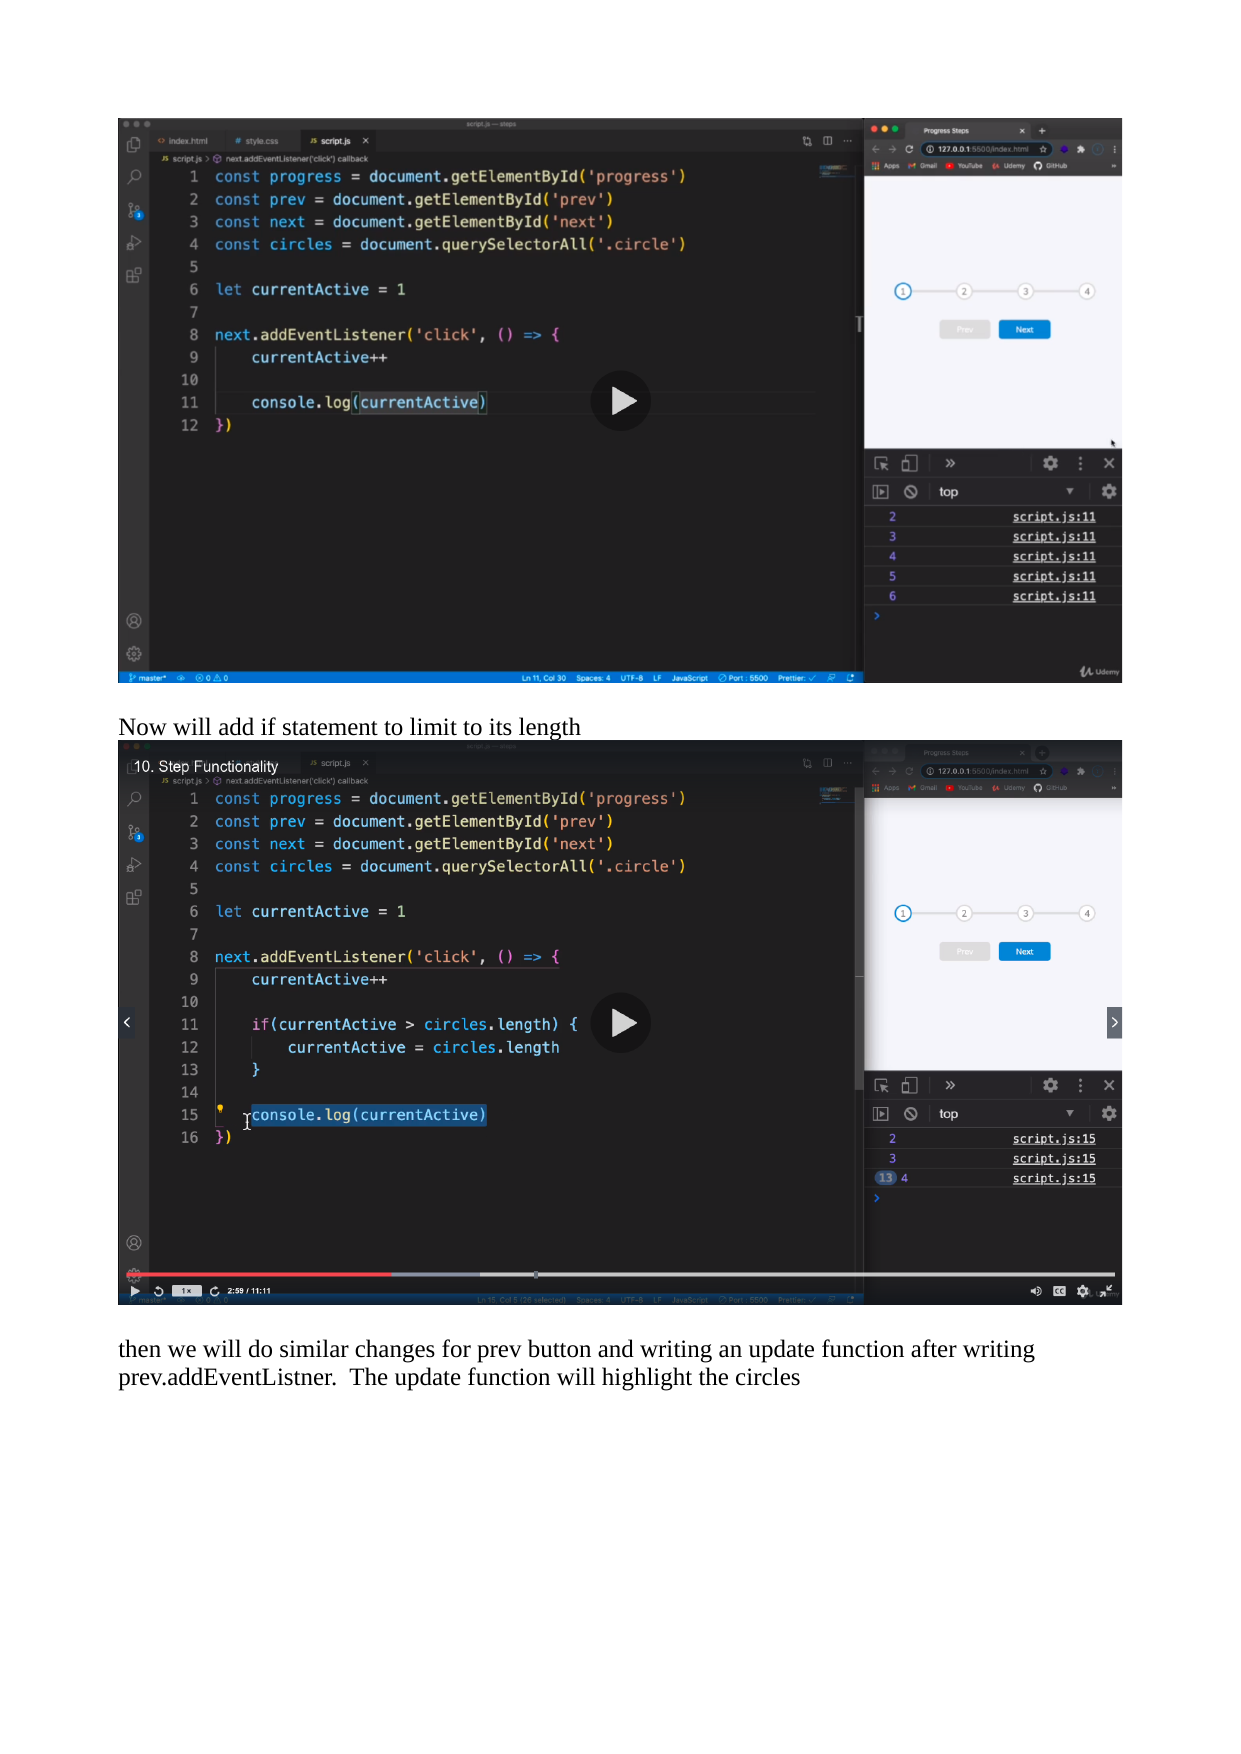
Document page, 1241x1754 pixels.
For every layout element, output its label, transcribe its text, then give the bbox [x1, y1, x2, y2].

picture [118, 118, 1123, 683]
text Now will add if statement to limit to its length [118, 712, 1122, 740]
picture [118, 740, 1123, 1305]
text then we will do similar changes for prev button and writing an update function after writing prev.addEventListner. The update function will highlight the circles [118, 1334, 1122, 1391]
